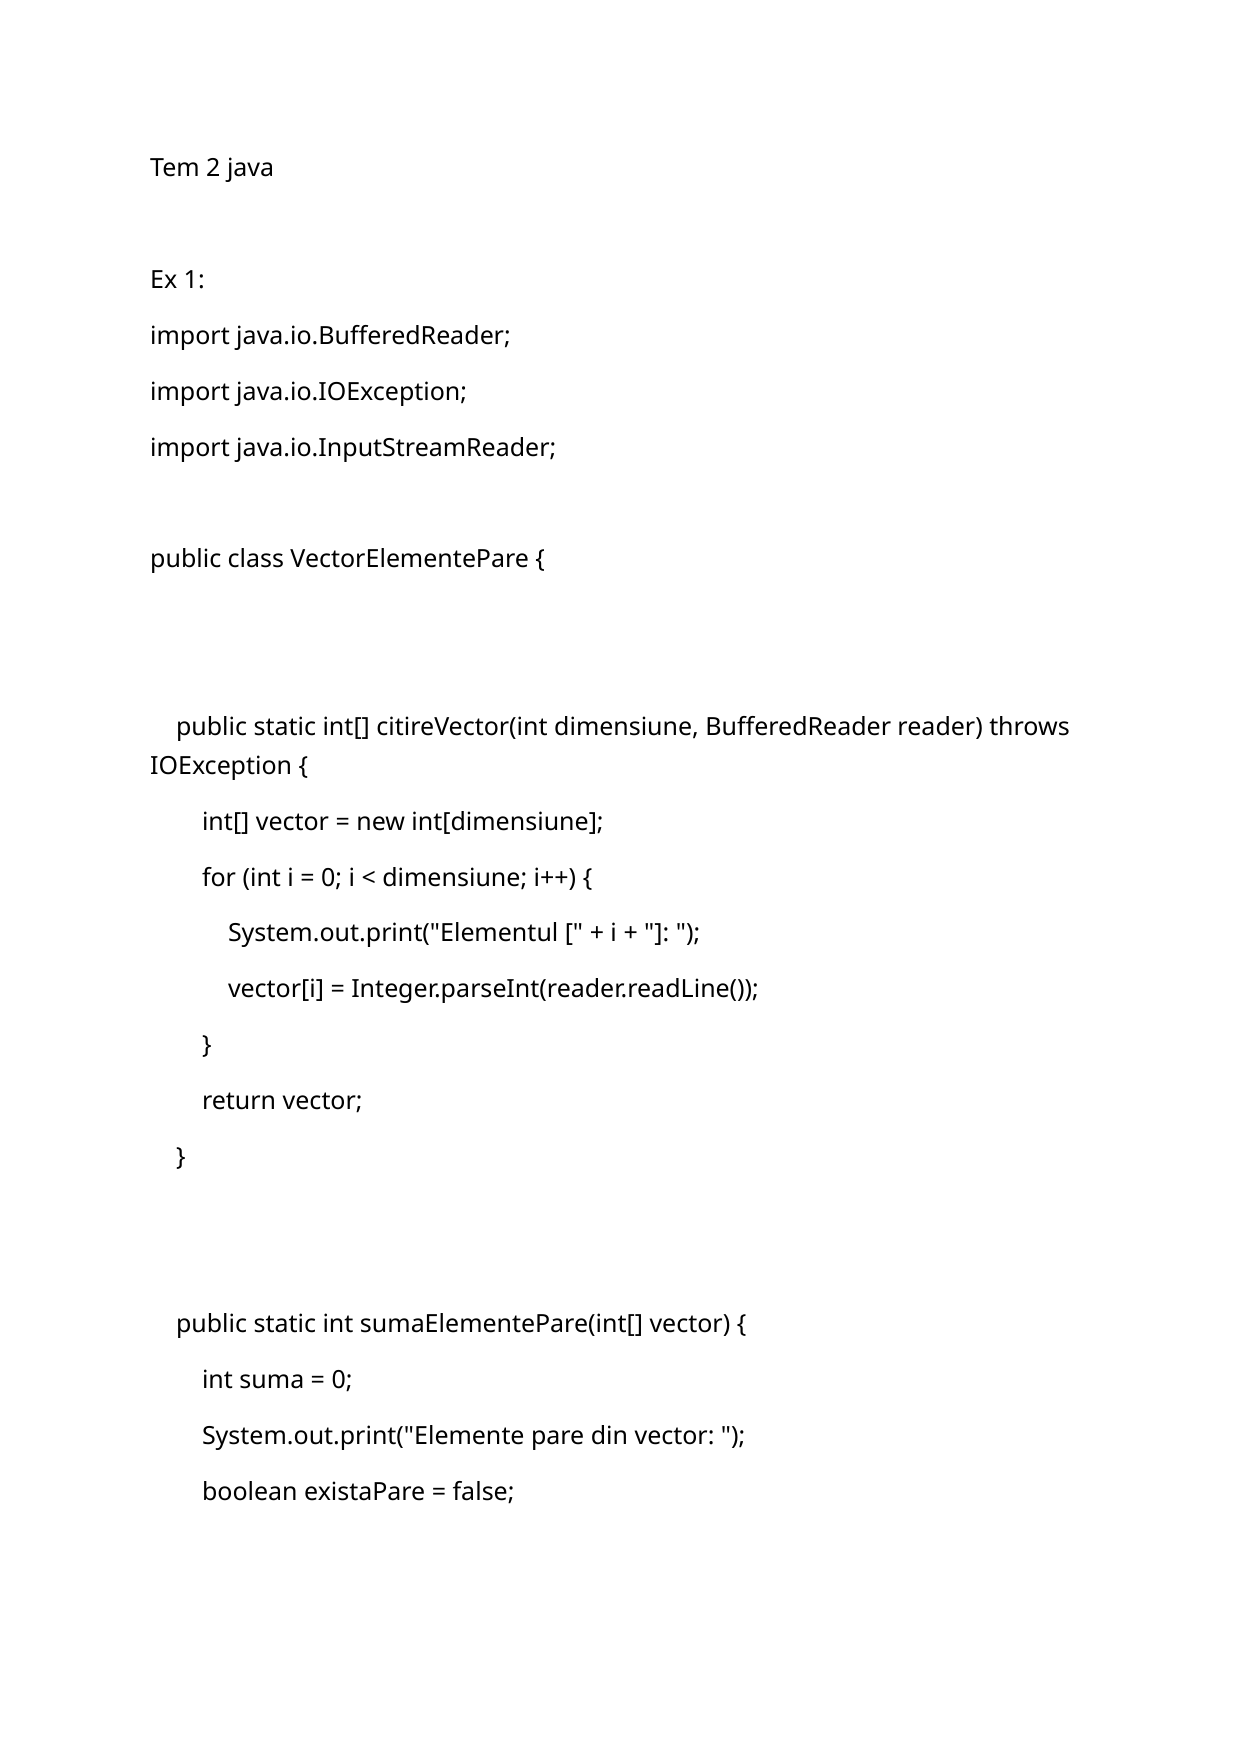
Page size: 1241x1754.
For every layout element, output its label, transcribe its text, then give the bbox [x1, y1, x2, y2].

text System.out.print("Elemente pare din vector: "); [150, 1417, 1090, 1452]
text boolean existaPare = false; [150, 1473, 1090, 1507]
text import java.io.InputStreamReader; [150, 429, 1090, 463]
text Ex 1: [150, 262, 1090, 296]
text public static int[] citireVector(int dimensiune, BufferedReader reader) throws IOException { [150, 708, 1090, 782]
text System.out.print("Elementul [" + i + "]: "); [150, 915, 1090, 949]
text vector[i] = Integer.parseInt(reader.readLine()); [150, 971, 1090, 1005]
text import java.io.IOException; [150, 373, 1090, 407]
text } [150, 1138, 1090, 1172]
text public static int sumaElementePare(int[] vector) { [150, 1306, 1090, 1340]
text public class VectorElementePare { [150, 541, 1090, 575]
text Tem 2 java [150, 150, 1090, 184]
text import java.io.BufferedReader; [150, 317, 1090, 352]
text int[] vector = new int[dimensiune]; [150, 803, 1090, 837]
text int suma = 0; [150, 1362, 1090, 1396]
text for (int i = 0; i < dimensiune; i++) { [150, 859, 1090, 893]
text } [150, 1027, 1090, 1061]
text return vector; [150, 1082, 1090, 1117]
